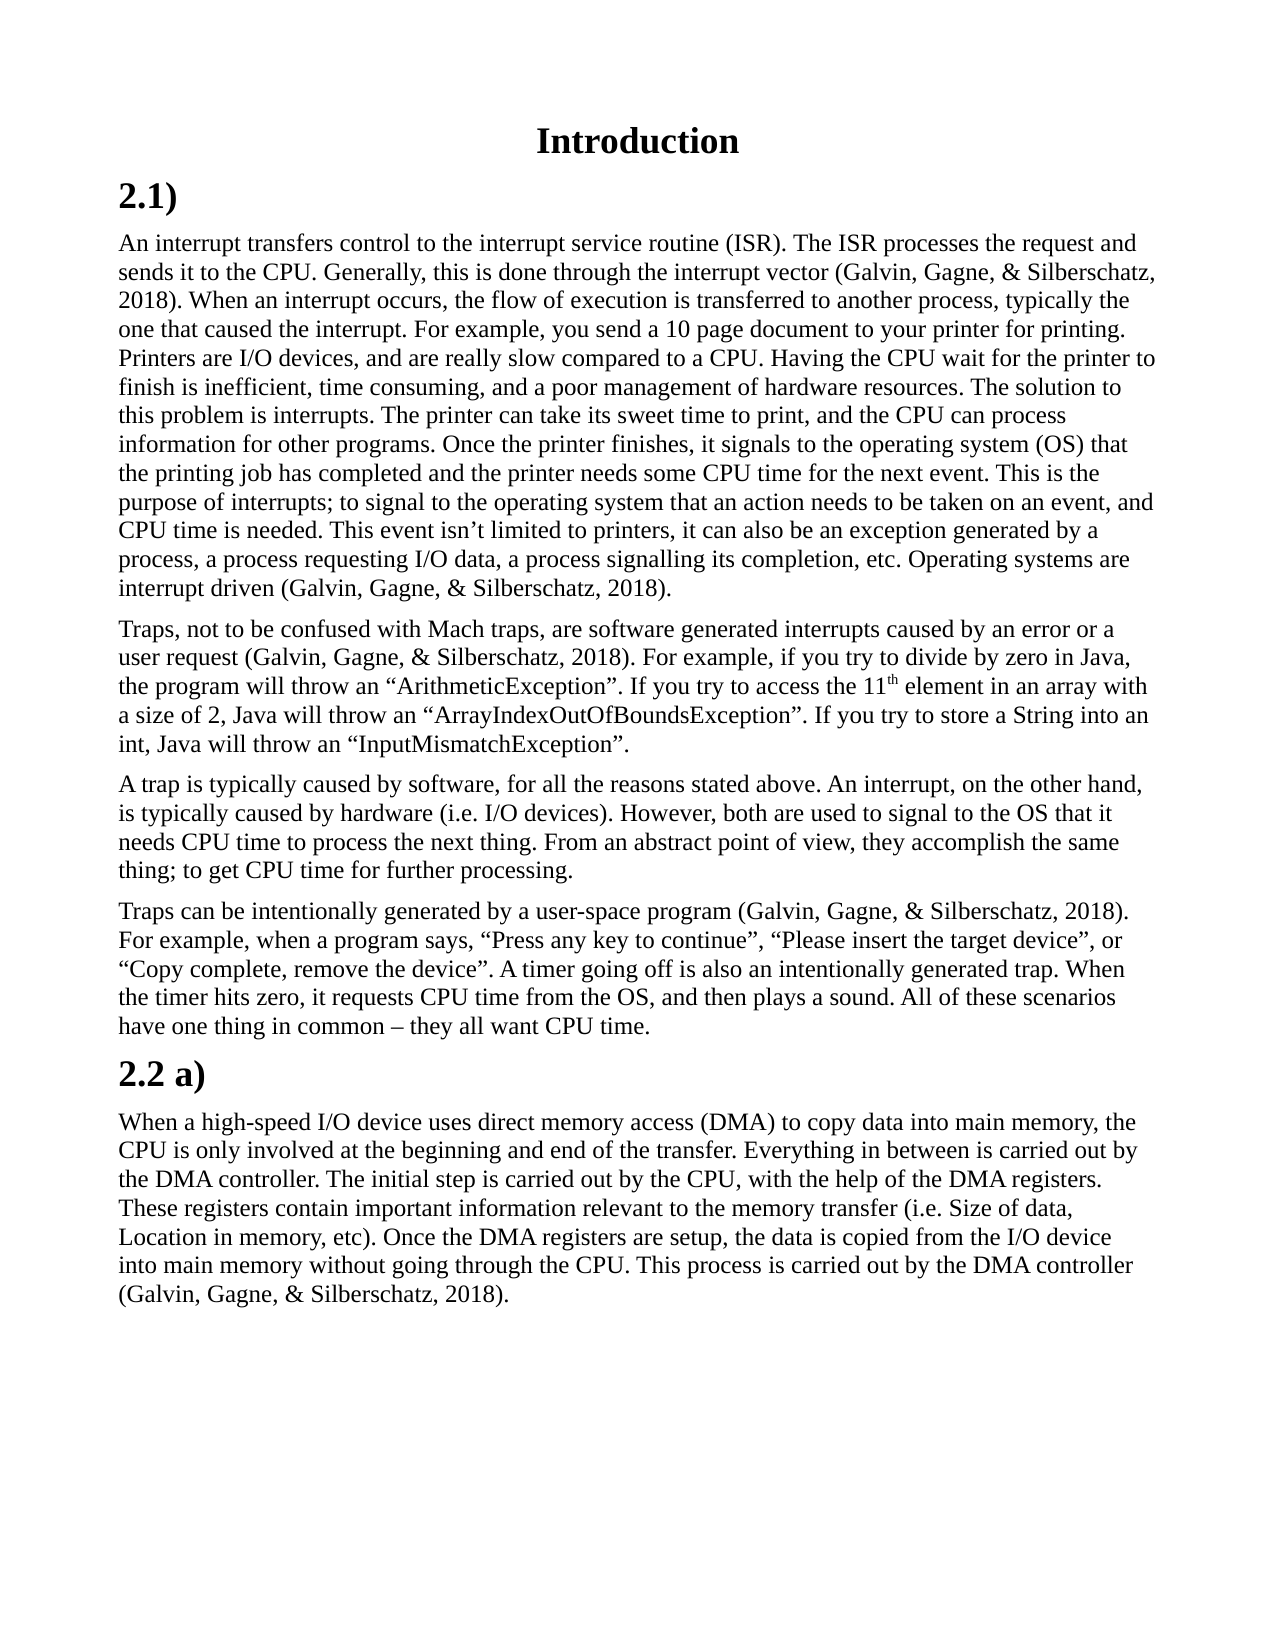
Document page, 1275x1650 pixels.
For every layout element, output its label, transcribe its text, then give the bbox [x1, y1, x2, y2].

text 2.2 a) [118, 1052, 1157, 1095]
text 2.1) [118, 173, 1157, 216]
text Introduction [118, 118, 1157, 161]
text Traps, not to be confused with Mach traps, are software generated interrupts caused by an error or a user request (Galvin, Gagne, & Silberschatz, 2018). For example, if you try to divide by zero in Java, the program will throw an “ArithmeticException”. If you try to access the 11th element in an array with a size of 2, Java will throw an “ArrayIndexOutOfBoundsException”. If you try to store a String into an int, Java will throw an “InputMismatchException”. [118, 614, 1157, 757]
text An interrupt transfers control to the interrupt service routine (ISR). The ISR processes the request and sends it to the CPU. Generally, this is done through the interrupt vector (Galvin, Gagne, & Silberschatz, 2018). When an interrupt occurs, the flow of execution is transferred to another process, typically the one that caused the interrupt. For example, you send a 10 page document to your printer for printing. Printers are I/O devices, and are really slow compared to a CPU. Having the CPU wait for the printer to finish is inefficient, time consuming, and a poor management of hardware resources. The solution to this problem is interrupts. The printer can take its sweet time to print, and the CPU can process information for other programs. Once the printer finishes, it signals to the operating system (OS) that the printing job has completed and the printer needs some CPU time for the next event. This is the purpose of interrupts; to signal to the operating system that an action needs to be taken on an event, and CPU time is needed. This event isn’t limited to printers, it can also be an exception generated by a process, a process requesting I/O data, a process signalling its completion, etc. Operating systems are interrupt driven (Galvin, Gagne, & Silberschatz, 2018). [118, 228, 1157, 602]
text Traps can be intentionally generated by a user-space program (Galvin, Gagne, & Silberschatz, 2018). For example, when a program says, “Press any key to continue”, “Please insert the target device”, or “Copy complete, remove the device”. A timer going off is also an intentionally generated trap. When the timer hits zero, it requests CPU time from the OS, and then plays a sound. All of these scenarios have one thing in common – they all want CPU time. [118, 896, 1157, 1040]
text When a high-speed I/O device uses direct memory access (DMA) to copy data into main memory, the CPU is only involved at the beginning and end of the transfer. Everything in between is carried out by the DMA controller. The initial step is carried out by the CPU, with the help of the DMA registers. These registers contain important information relevant to the memory transfer (i.e. Size of data, Location in memory, etc). Once the DMA registers are setup, the data is copied from the I/O device into main memory without going through the CPU. This process is carried out by the DMA controller (Galvin, Gagne, & Silberschatz, 2018). [118, 1107, 1157, 1308]
text A trap is typically caused by software, for all the reasons stated above. An interrupt, on the other hand, is typically caused by hardware (i.e. I/O devices). However, both are used to signal to the OS that it needs CPU time to process the next thing. From an abstract point of view, they accomplish the same thing; to get CPU time for further processing. [118, 769, 1157, 884]
